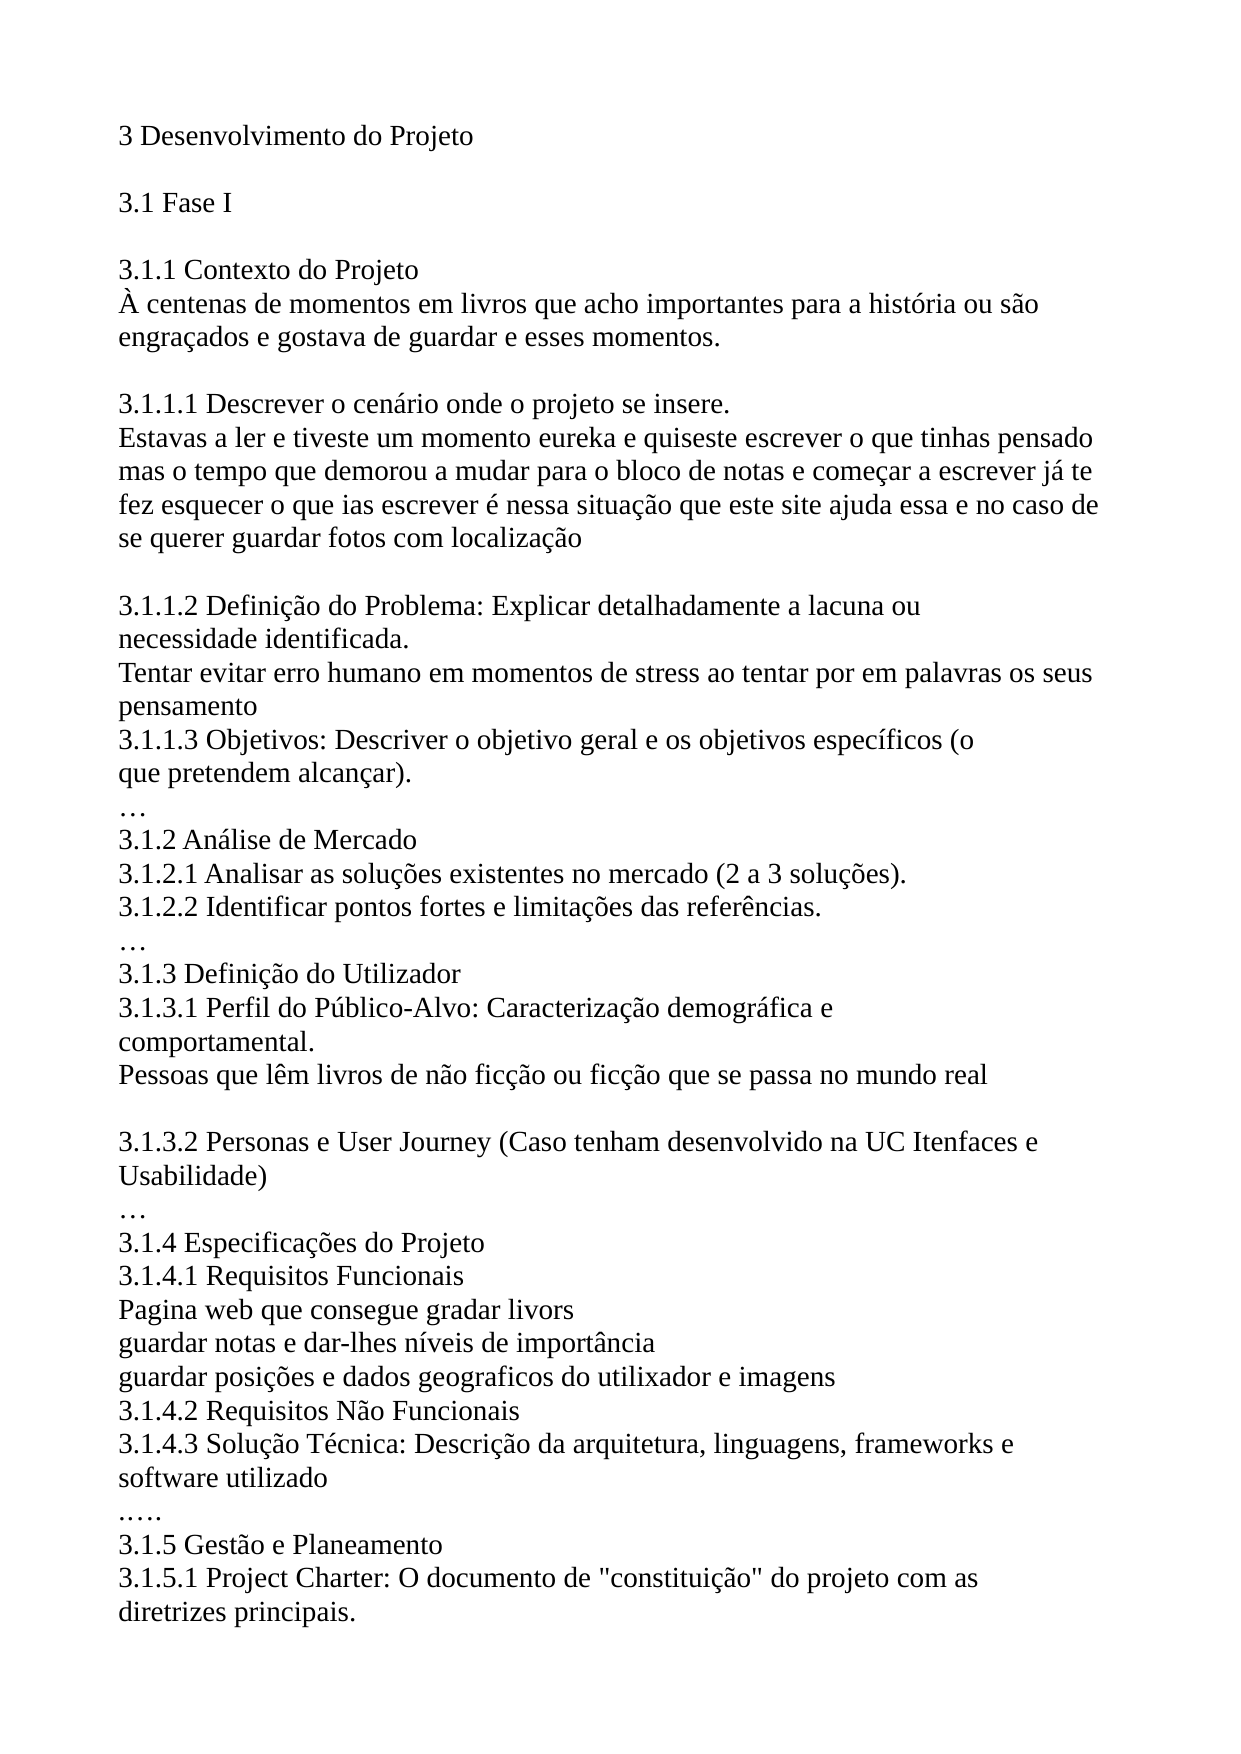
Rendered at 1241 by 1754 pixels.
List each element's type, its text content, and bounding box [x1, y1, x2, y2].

text 3 Desenvolvimento do Projeto [118, 118, 1122, 185]
text 3.1.1.3 Objetivos: Descriver o objetivo geral e os objetivos específicos (o que pretendem alcançar). … 3.1.2 Análise de Mercado 3.1.2.1 Analisar as soluções existentes no mercado (2 a 3 soluções). 3.1.2.2 Identificar pontos fortes e limitações das referências. … 3.1.3 Definição do Utilizador 3.1.3.1 Perfil do Público-Alvo: Caracterização demográfica e comportamental. [118, 722, 1122, 1057]
text 3.1.1 Contexto do Projeto [118, 252, 1122, 286]
text 3.1.1.1 Descrever o cenário onde o projeto se insere. [118, 353, 1122, 420]
text 3.1.3.2 Personas e User Journey (Caso tenham desenvolvido na UC Itenfaces e Usabilidade) … 3.1.4 Especificações do Projeto 3.1.4.1 Requisitos Funcionais [118, 1091, 1122, 1292]
text 3.1 Fase I [118, 185, 1122, 219]
text Pessoas que lêm livros de não ficção ou ficção que se passa no mundo real [118, 1057, 1122, 1091]
text Pagina web que consegue gradar livors [118, 1292, 1122, 1326]
text guardar posições e dados geograficos do utilixador e imagens 3.1.4.2 Requisitos Não Funcionais 3.1.4.3 Solução Técnica: Descrição da arquitetura, linguagens, frameworks e software utilizado .…. 3.1.5 Gestão e Planeamento 3.1.5.1 Project Charter: O documento de "constituição" do projeto com as diretrizes principais. [118, 1359, 1122, 1627]
text Estavas a ler e tiveste um momento eureka e quiseste escrever o que tinhas pensado mas o tempo que demorou a mudar para o bloco de notas e começar a escrever já te fez esquecer o que ias escrever é nessa situação que este site ajuda essa e no caso de se querer guardar fotos com localização [118, 420, 1122, 554]
text 3.1.1.2 Definição do Problema: Explicar detalhadamente a lacuna ou necessidade identificada. [118, 554, 1122, 655]
text À centenas de momentos em livros que acho importantes para a história ou são engraçados e gostava de guardar e esses momentos. [118, 286, 1122, 353]
text guardar notas e dar-lhes níveis de importância [118, 1326, 1122, 1359]
text Tentar evitar erro humano em momentos de stress ao tentar por em palavras os seus pensamento [118, 655, 1122, 722]
